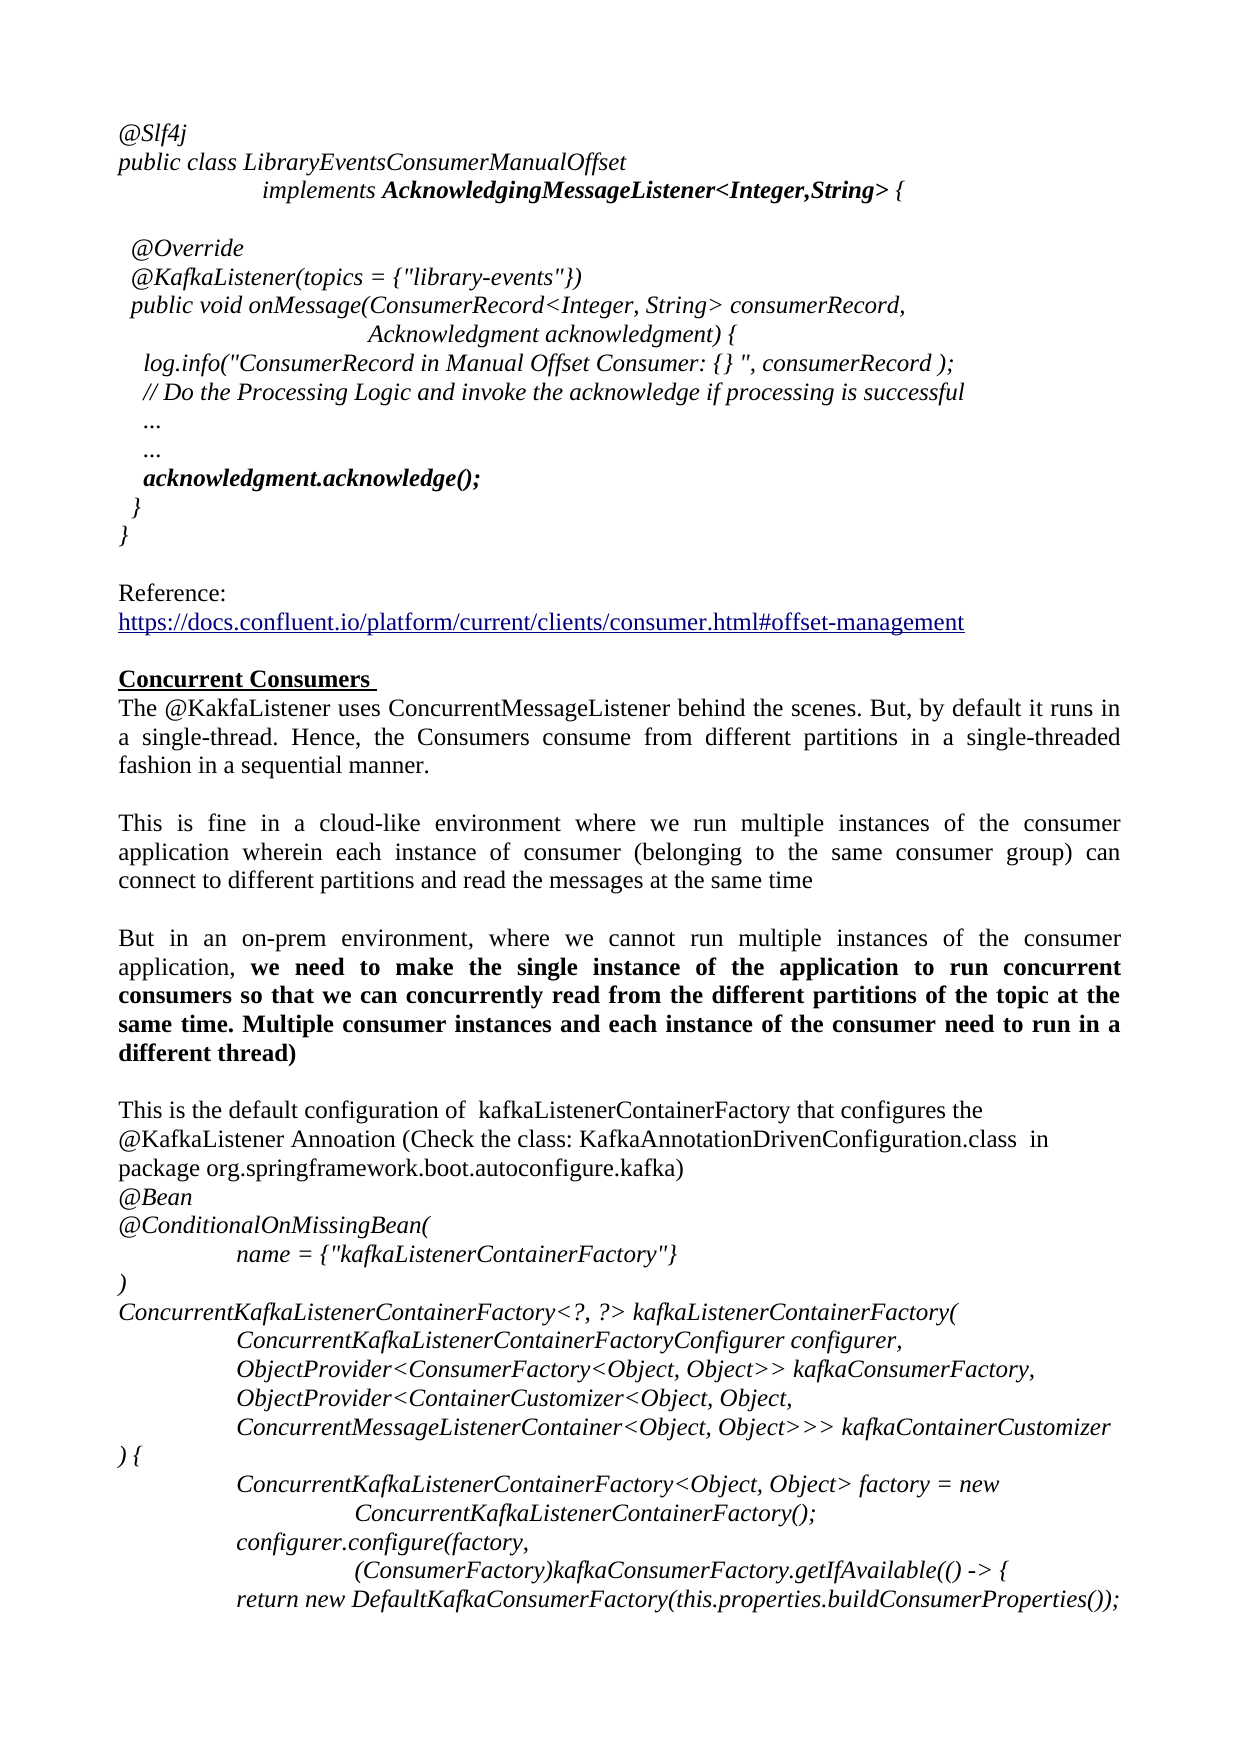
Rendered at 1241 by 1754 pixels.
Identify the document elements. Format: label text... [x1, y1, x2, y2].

text log.info("ConsumerRecord in Manual Offset Consumer: {} ", consumerRecord ); [118, 348, 1122, 377]
text ) { [118, 1441, 1122, 1469]
text public class LibraryEventsConsumerManualOffset [118, 147, 1122, 176]
text Acknowledgment acknowledgment) { [118, 319, 1122, 348]
text name = {"kafkaListenerContainerFactory"} [118, 1239, 1122, 1268]
text This is fine in a cloud-like environment where we run multiple instances of the consumer application wherein each instance of consumer (belonging to the same consumer group) can connect to different partitions and read the messages at the same time [118, 808, 1122, 894]
text The @KakfaListener uses ConcurrentMessageListener behind the scenes. But, by default it runs in a single-thread. Hence, the Consumers consume from different partitions in a single-threaded fashion in a sequential manner. [118, 693, 1122, 779]
text public void onMessage(ConsumerRecord<Integer, String> consumerRecord, [118, 291, 1122, 319]
text @Override [118, 233, 1122, 262]
text } [118, 492, 1122, 521]
text ConcurrentKafkaListenerContainerFactory<?, ?> kafkaListenerContainerFactory( [118, 1297, 1122, 1326]
text // Do the Processing Logic and invoke the acknowledge if processing is successful [118, 377, 1122, 406]
text @Bean [118, 1182, 1122, 1211]
text configurer.configure(factory, [118, 1527, 1122, 1556]
text @ConditionalOnMissingBean( [118, 1211, 1122, 1239]
text ) [118, 1268, 1122, 1297]
text acknowledgment.acknowledge(); [118, 463, 1122, 492]
text Concurrent Consumers [118, 664, 1122, 693]
text implements AcknowledgingMessageListener<Integer,String> { [118, 176, 1122, 204]
text Reference: [118, 578, 1122, 607]
text ConcurrentKafkaListenerContainerFactoryConfigurer configurer, ObjectProvider<ConsumerFactory<Object, Object>> kafkaConsumerFactory, ObjectProvider<ContainerCustomizer<Object, Object, ConcurrentMessageListenerContainer<Object, Object>>> kafkaContainerCustomizer [118, 1326, 1122, 1441]
text ConcurrentKafkaListenerContainerFactory(); [118, 1498, 1122, 1527]
text (ConsumerFactory)kafkaConsumerFactory.getIfAvailable(() -> { [118, 1556, 1122, 1584]
text This is the default configuration of kafkaListenerContainerFactory that configures the @KafkaListener Annoation (Check the class: KafkaAnnotationDrivenConfiguration.class in package org.springframework.boot.autoconfigure.kafka) [118, 1096, 1122, 1182]
text ... [118, 434, 1122, 463]
text ... [118, 406, 1122, 434]
text return new DefaultKafkaConsumerFactory(this.properties.buildConsumerProperties()); [118, 1584, 1122, 1613]
text https://docs.confluent.io/platform/current/clients/consumer.html#offset-management [118, 607, 1122, 636]
text @KafkaListener(topics = {"library-events"}) [118, 262, 1122, 291]
text } [118, 521, 1122, 549]
text ConcurrentKafkaListenerContainerFactory<Object, Object> factory = new [118, 1469, 1122, 1498]
text But in an on-prem environment, where we cannot run multiple instances of the consumer application, we need to make the single instance of the application to run concurrent consumers so that we can concurrently read from the different partitions of the topic at the same time. Multiple consumer instances and each instance of the consumer need to run in a different thread) [118, 923, 1122, 1067]
text @Slf4j [118, 118, 1122, 147]
